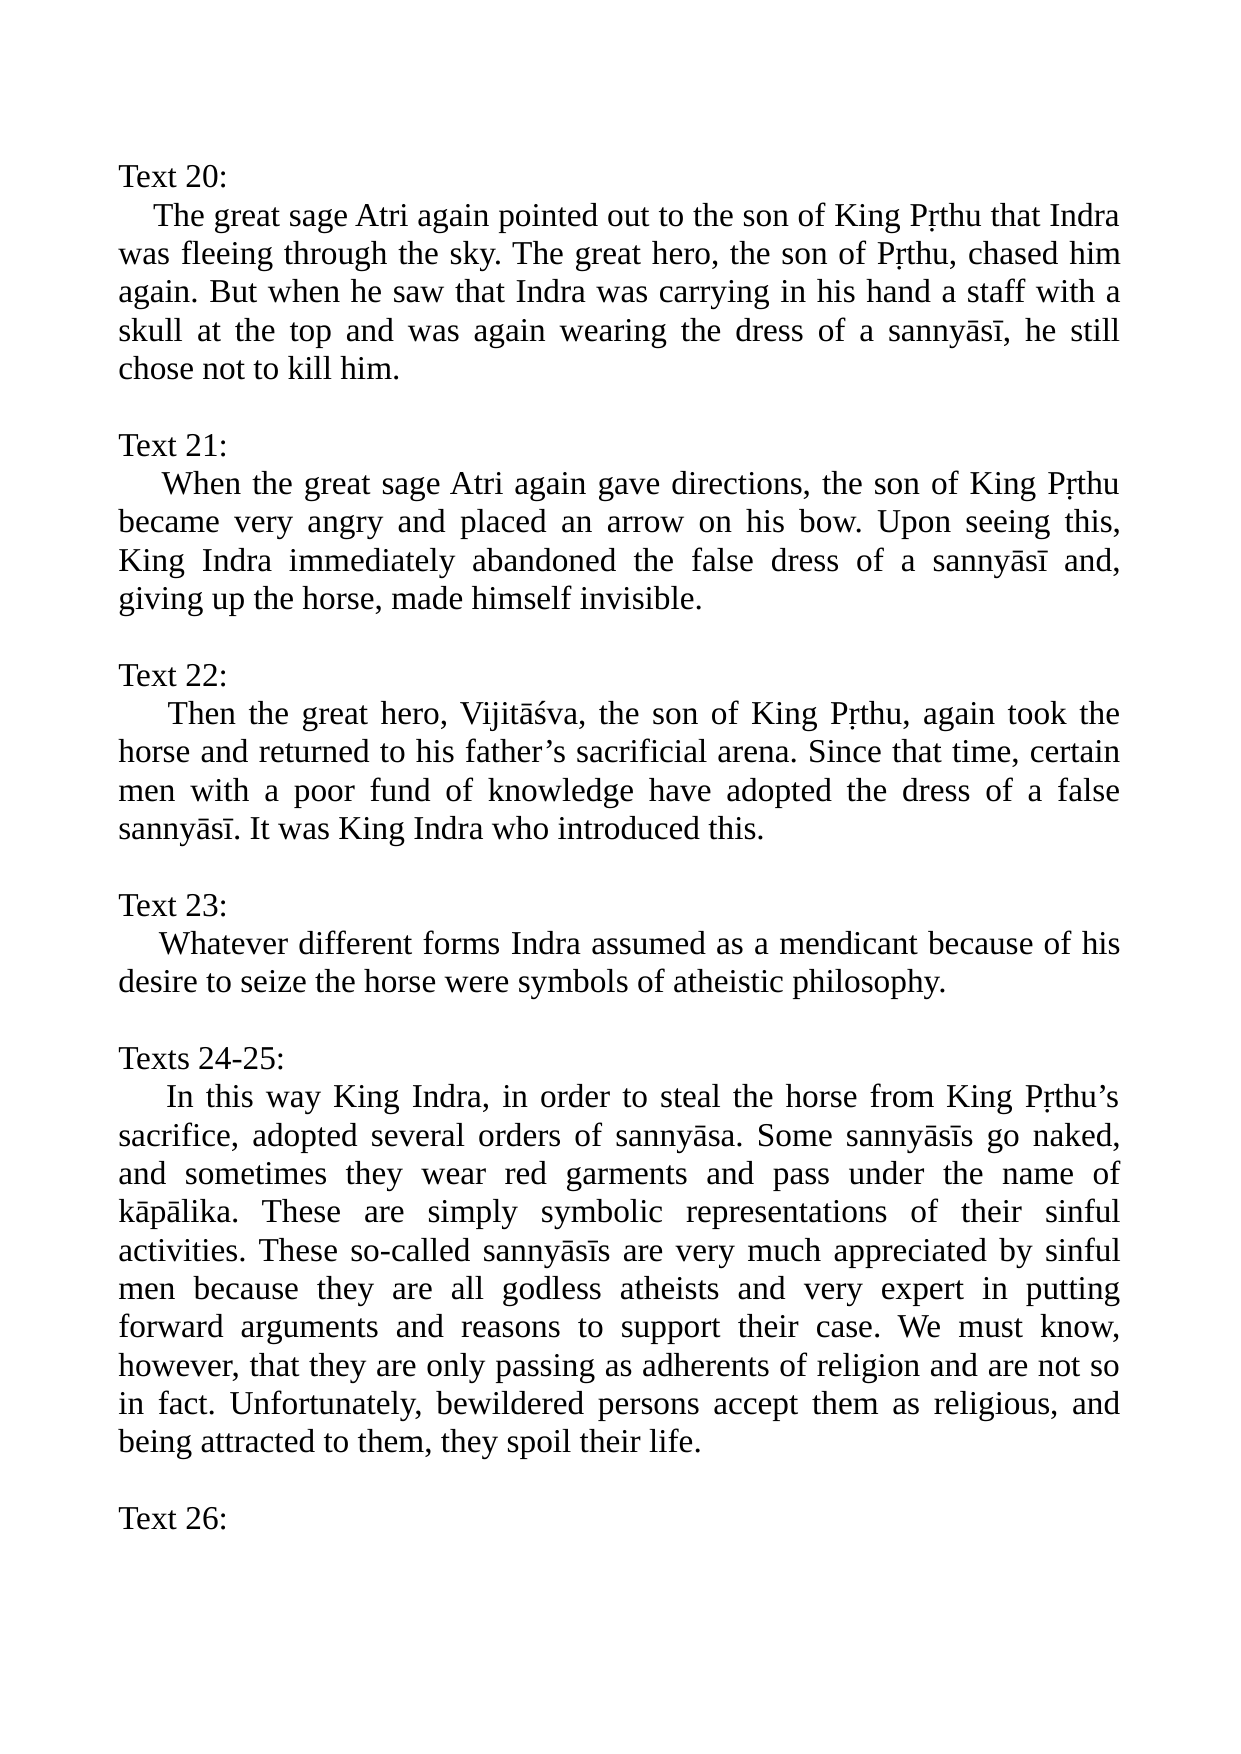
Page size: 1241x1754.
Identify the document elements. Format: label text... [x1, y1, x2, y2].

text The great sage Atri again pointed out to the son of King Pṛthu that Indra was fleeing through the sky. The great hero, the son of Pṛthu, chased him again. But when he saw that Indra was carrying in his hand a staff with a skull at the top and was again wearing the dress of a sannyāsī, he still chose not to kill him. [118, 195, 1122, 386]
text In this way King Indra, in order to steal the horse from King Pṛthu’s sacrifice, adopted several orders of sannyāsa. Some sannyāsīs go naked, and sometimes they wear red garments and pass under the name of kāpālika. These are simply symbolic representations of their sinful activities. These so-called sannyāsīs are very much appreciated by sinful men because they are all godless atheists and very expert in putting forward arguments and reasons to support their case. We must know, however, that they are only passing as adherents of religion and are not so in fact. Unfortunately, bewildered persons accept them as religious, and being attracted to them, they spoil their life. [118, 1076, 1122, 1460]
text Text 21: [118, 425, 1122, 463]
text Text 22: [118, 655, 1122, 693]
text Text 23: [118, 885, 1122, 923]
text Text 20: [118, 156, 1122, 195]
text Whatever different forms Indra assumed as a mendicant because of his desire to seize the horse were symbols of atheistic philosophy. [118, 923, 1122, 1000]
text When the great sage Atri again gave directions, the son of King Pṛthu became very angry and placed an arrow on his bow. Upon seeing this, King Indra immediately abandoned the false dress of a sannyāsī and, giving up the horse, made himself invisible. [118, 463, 1122, 616]
text Text 26: [118, 1498, 1122, 1536]
text Texts 24-25: [118, 1038, 1122, 1076]
text Then the great hero, Vijitāśva, the son of King Pṛthu, again took the horse and returned to his father’s sacrificial arena. Since that time, certain men with a poor fund of knowledge have adopted the dress of a false sannyāsī. It was King Indra who introduced this. [118, 693, 1122, 846]
